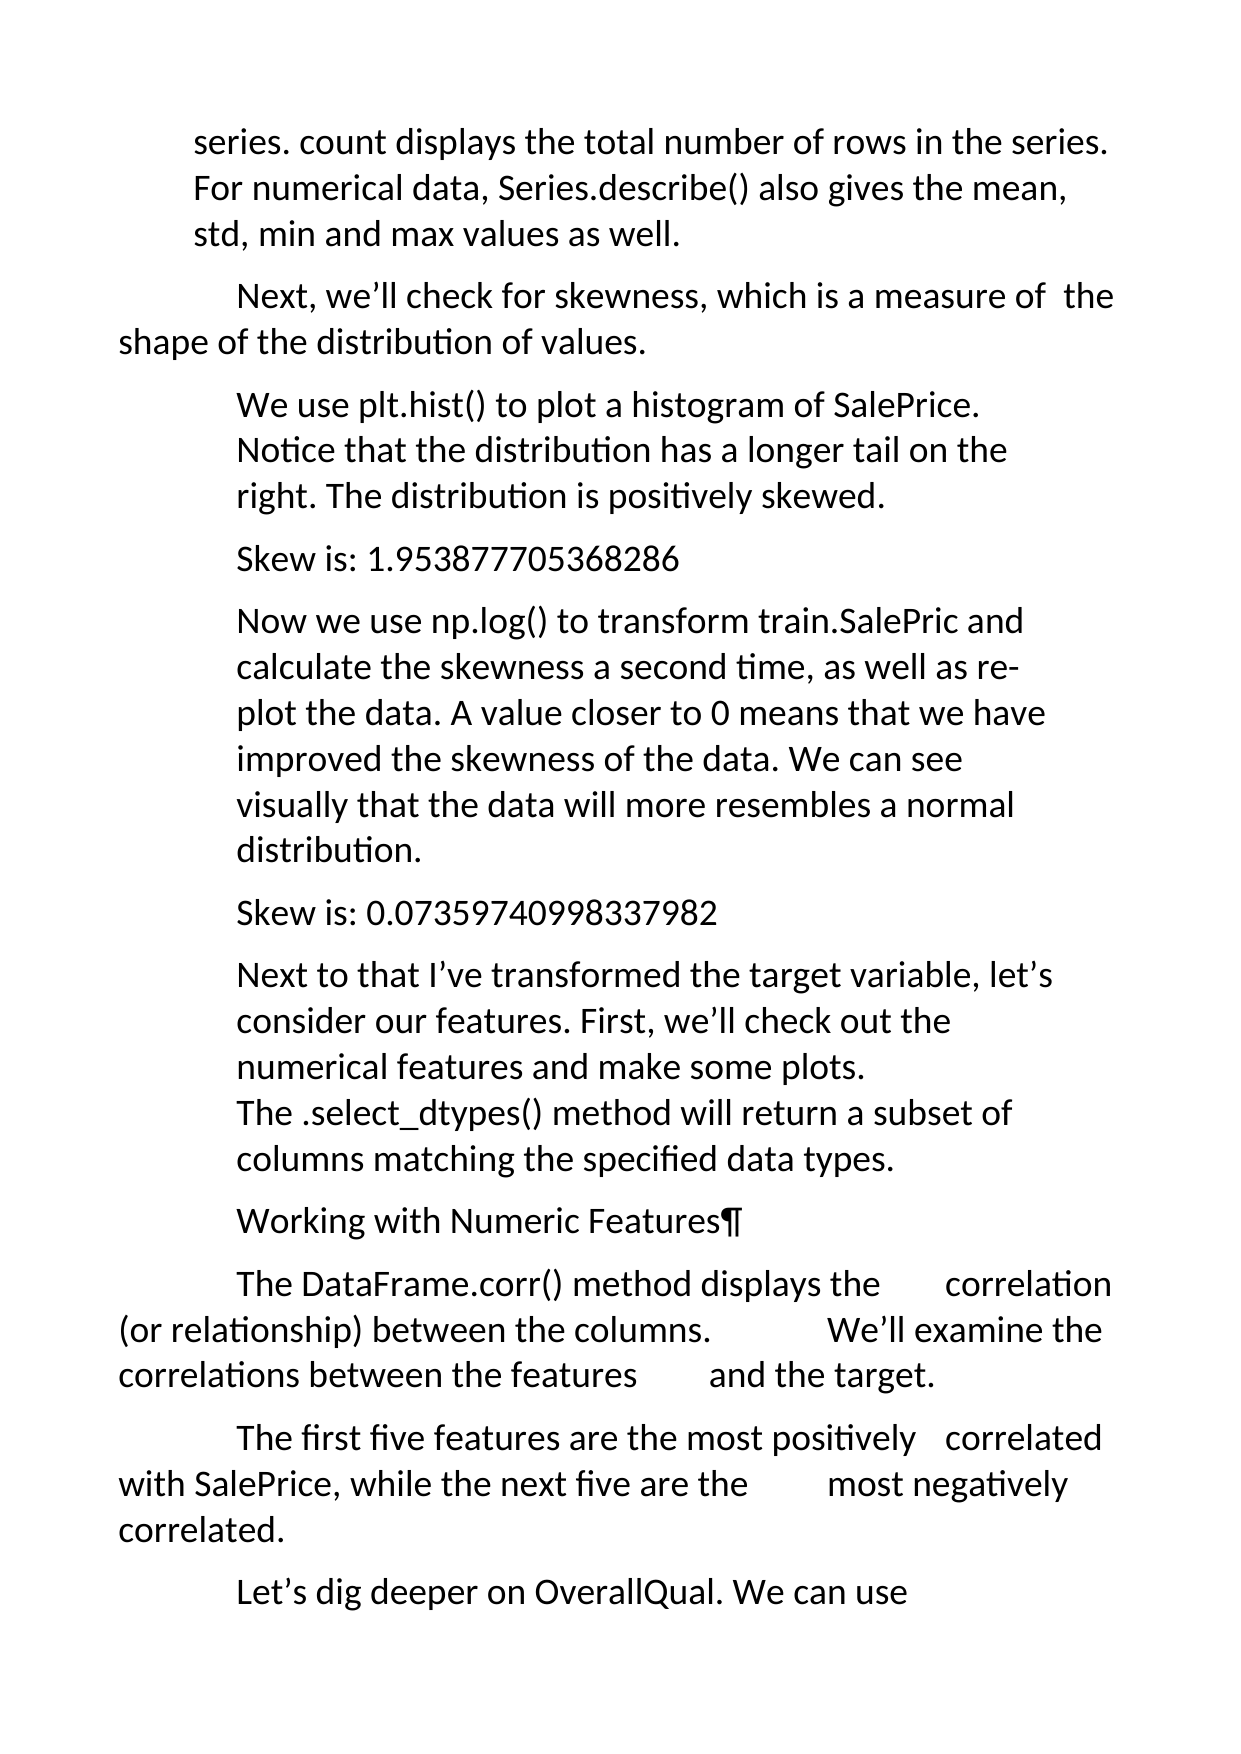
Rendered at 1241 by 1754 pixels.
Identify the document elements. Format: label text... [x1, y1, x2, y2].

text Skew is: 1.953877705368286 [118, 535, 1122, 581]
text Working with Numeric Features¶ [118, 1197, 1122, 1243]
text Next to that I’ve transformed the target variable, let’s consider our features. First, we’ll check out the numerical features and make some plots. The .select_dtypes() method will return a subset of columns matching the specified data types. [118, 951, 1122, 1181]
list series. count displays the total number of rows in the series. For numerical data, Series.describe() also gives the mean, std, min and max values as well. [156, 118, 1122, 256]
text Skew is: 0.07359740998337982 [118, 889, 1122, 935]
text The first five features are the most positively correlated with SalePrice, while the next five are the most negatively correlated. [118, 1414, 1122, 1551]
text The DataFrame.corr() method displays the correlation (or relationship) between the columns. We’ll examine the correlations between the features and the target. [118, 1260, 1122, 1397]
text Now we use np.log() to transform train.SalePric and calculate the skewness a second time, as well as re- plot the data. A value closer to 0 means that we have improved the skewness of the data. We can see visually that the data will more resembles a normal distribution. [118, 597, 1122, 872]
text Next, we’ll check for skewness, which is a measure of the shape of the distribution of values. [118, 272, 1122, 364]
text Let’s dig deeper on OverallQual. We can use [118, 1568, 1122, 1614]
text We use plt.hist() to plot a histogram of SalePrice. Notice that the distribution has a longer tail on the right. The distribution is positively skewed. [118, 381, 1122, 518]
